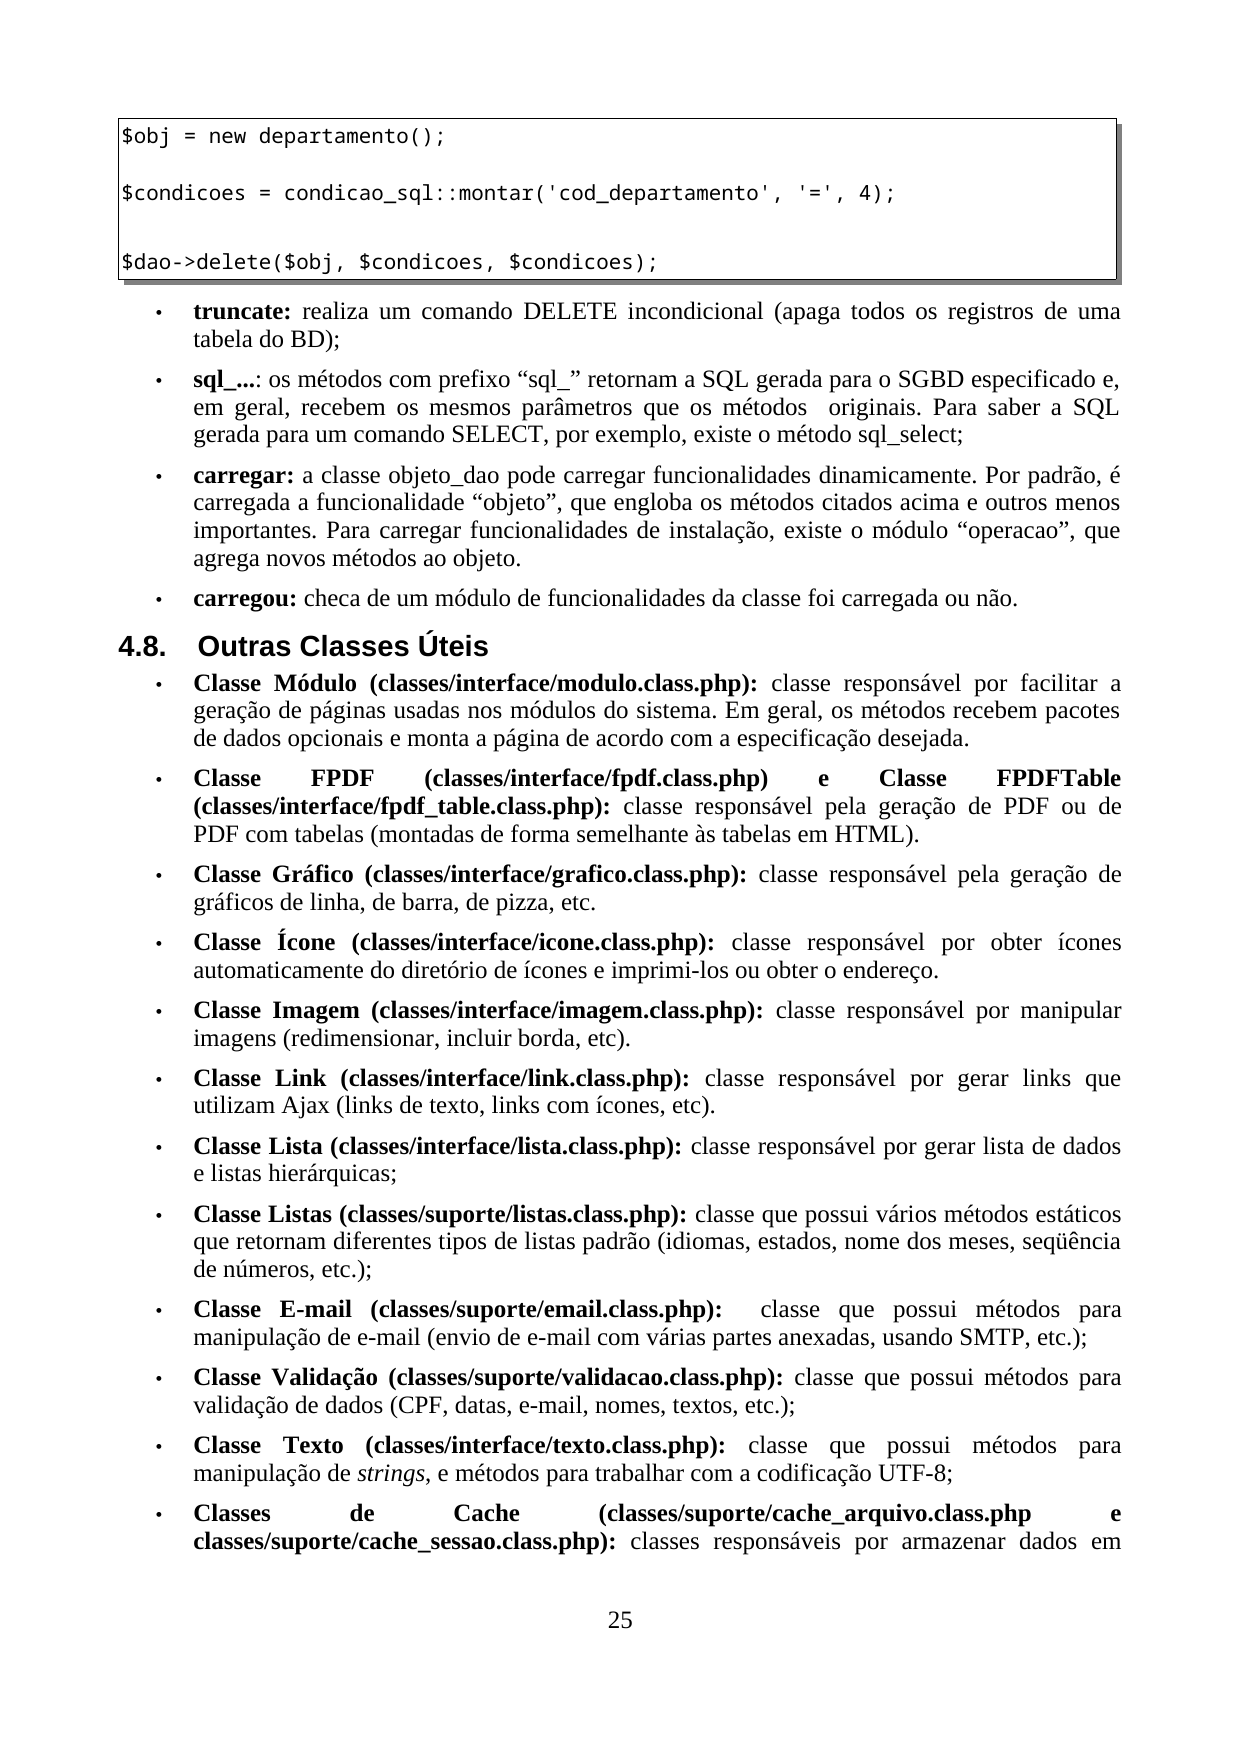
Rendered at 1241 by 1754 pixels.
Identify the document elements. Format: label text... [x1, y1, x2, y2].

subtitle Outras Classes Úteis [118, 630, 1122, 663]
list $dao->delete($obj, $condicoes, $condicoes); [119, 244, 1116, 279]
list Classe Validação (classes/suporte/validacao.class.php): classe que possui métodos para validação de dados (CPF, datas, e-mail, nomes, textos, etc.); [156, 1363, 1122, 1419]
list Classe Link (classes/interface/link.class.php): classe responsável por gerar links que utilizam Ajax (links de texto, links com ícones, etc). [156, 1064, 1122, 1119]
list truncate: realiza um comando DELETE incondicional (apaga todos os registros de uma tabela do BD); [156, 297, 1122, 353]
list Classe Ícone (classes/interface/icone.class.php): classe responsável por obter ícones automaticamente do diretório de ícones e imprimi-los ou obter o endereço. [156, 928, 1122, 983]
list Classe FPDF (classes/interface/fpdf.class.php) e Classe FPDFTable (classes/interface/fpdf_table.class.php): classe responsável pela geração de PDF ou de PDF com tabelas (montadas de forma semelhante às tabelas em HTML). [156, 764, 1122, 848]
list carregou: checa de um módulo de funcionalidades da classe foi carregada ou não. [156, 584, 1122, 612]
list Classe Imagem (classes/interface/imagem.class.php): classe responsável por manipular imagens (redimensionar, incluir borda, etc). [156, 996, 1122, 1051]
list Classes de Cache (classes/suporte/cache_arquivo.class.php e classes/suporte/cache_sessao.class.php): classes responsáveis por armazenar dados em [156, 1499, 1122, 1554]
list Classe Módulo (classes/interface/modulo.class.php): classe responsável por facilitar a geração de páginas usadas nos módulos do sistema. Em geral, os métodos recebem pacotes de dados opcionais e monta a página de acordo com a especificação desejada. [156, 669, 1122, 752]
list Classe Lista (classes/interface/lista.class.php): classe responsável por gerar lista de dados e listas hierárquicas; [156, 1132, 1122, 1187]
list carregar: a classe objeto_dao pode carregar funcionalidades dinamicamente. Por padrão, é carregada a funcionalidade “objeto”, que engloba os métodos citados acima e outros menos importantes. Para carregar funcionalidades de instalação, existe o módulo “operacao”, que agrega novos métodos ao objeto. [156, 461, 1122, 572]
text $obj = new departamento(); $condicoes = condicao_sql::montar('cod_departamento', '=', 4); [119, 119, 1116, 235]
list Classe E-mail (classes/suporte/email.class.php): classe que possui métodos para manipulação de e-mail (envio de e-mail com várias partes anexadas, usando SMTP, etc.); [156, 1295, 1122, 1351]
list Classe Gráfico (classes/interface/grafico.class.php): classe responsável pela geração de gráficos de linha, de barra, de pizza, etc. [156, 860, 1122, 916]
list Classe Listas (classes/suporte/listas.class.php): classe que possui vários métodos estáticos que retornam diferentes tipos de listas padrão (idiomas, estados, nome dos meses, seqüência de números, etc.); [156, 1200, 1122, 1283]
list Classe Texto (classes/interface/texto.class.php): classe que possui métodos para manipulação de strings, e métodos para trabalhar com a codificação UTF-8; [156, 1431, 1122, 1487]
list sql_...: os métodos com prefixo “sql_” retornam a SQL gerada para o SGBD especificado e, em geral, recebem os mesmos parâmetros que os métodos originais. Para saber a SQL gerada para um comando SELECT, por exemplo, existe o método sql_select; [156, 365, 1122, 448]
